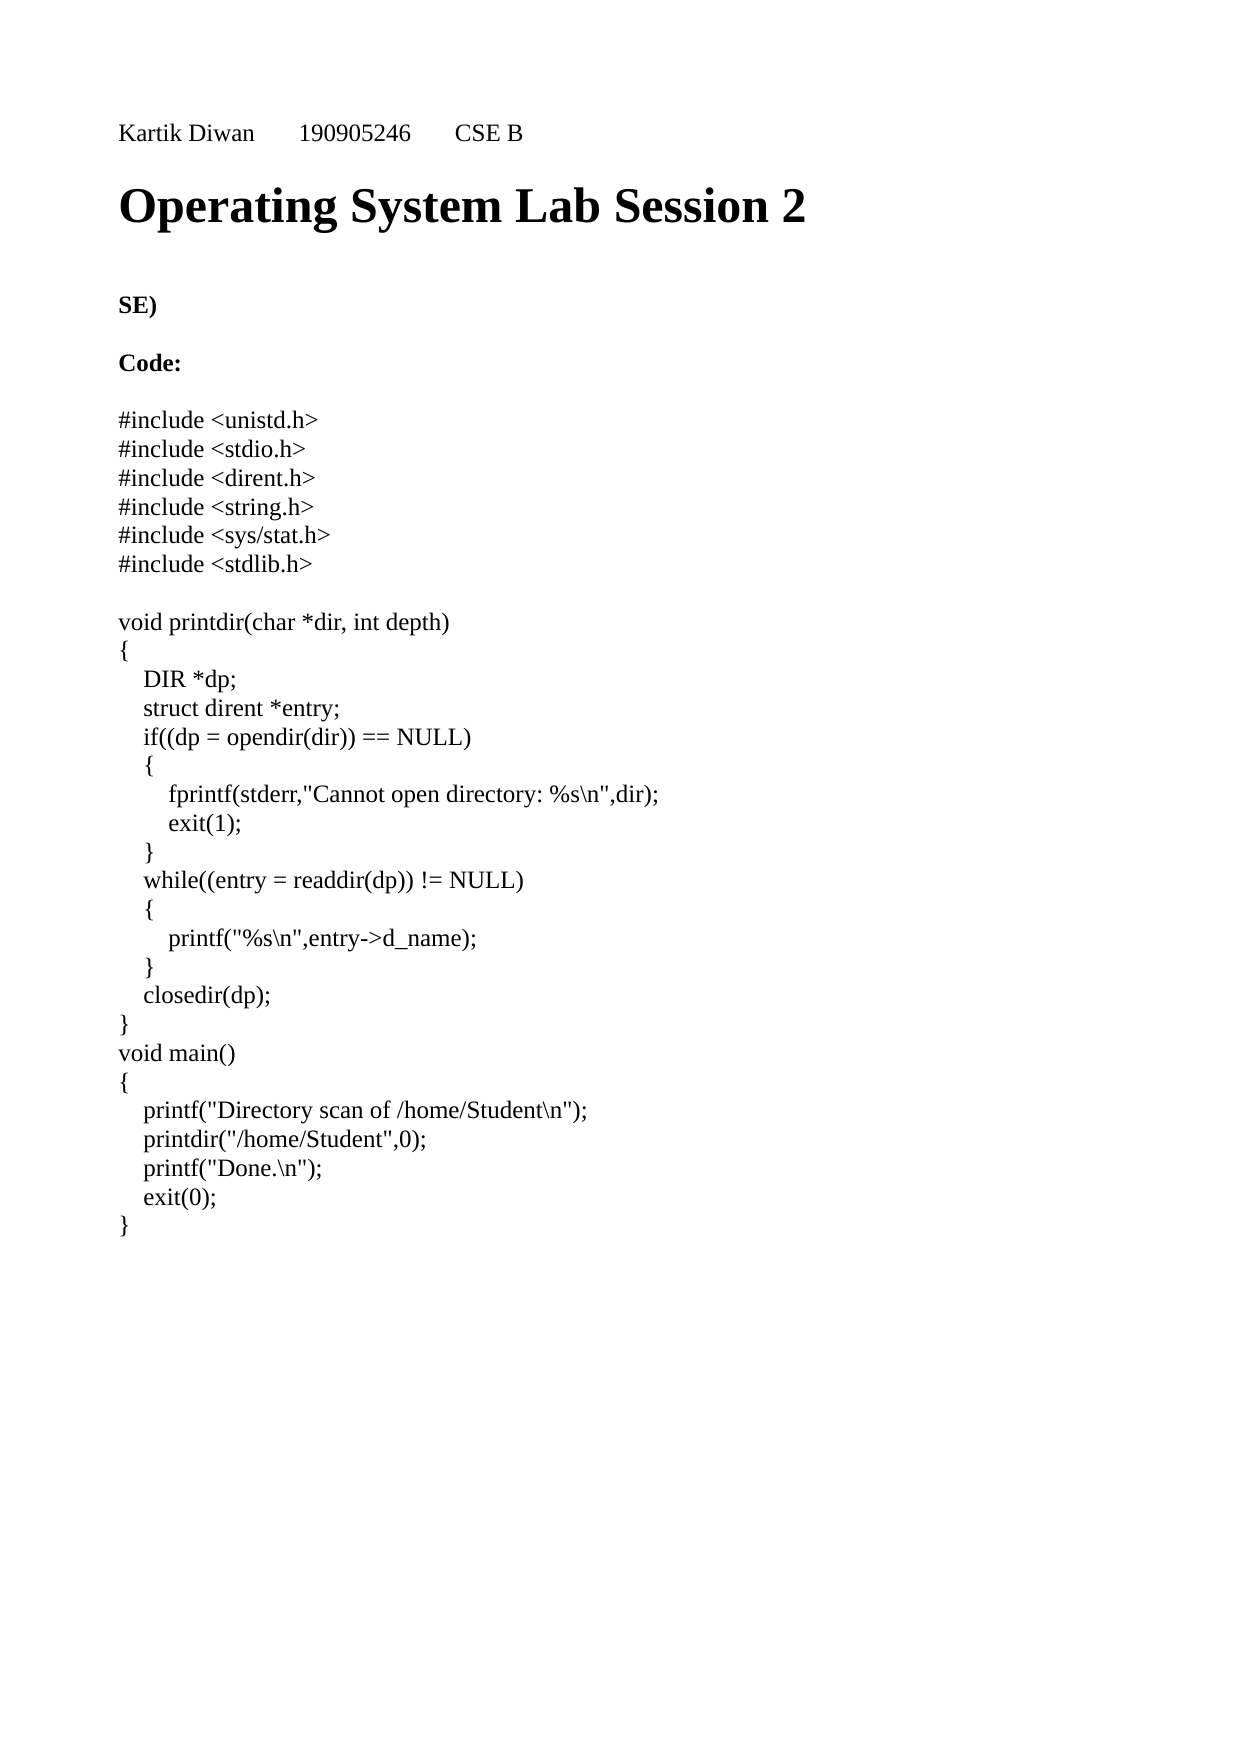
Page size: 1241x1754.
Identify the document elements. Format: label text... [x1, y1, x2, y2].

text { [118, 894, 1122, 923]
text #include <dirent.h> [118, 463, 1122, 492]
text } [118, 952, 1122, 981]
text printf("%s\n",entry->d_name); [118, 923, 1122, 952]
text Code: [118, 348, 1122, 377]
text void printdir(char *dir, int depth) [118, 607, 1122, 636]
text } [118, 837, 1122, 866]
text void main() [118, 1038, 1122, 1067]
text exit(1); [118, 808, 1122, 837]
text printf("Directory scan of /home/Student\n"); [118, 1096, 1122, 1124]
text printdir("/home/Student",0); [118, 1124, 1122, 1153]
text SE) [118, 291, 1122, 319]
text } [118, 1211, 1122, 1239]
text { [118, 1067, 1122, 1096]
text } [118, 1009, 1122, 1038]
text fprintf(stderr,"Cannot open directory: %s\n",dir); [118, 779, 1122, 808]
text Kartik Diwan 190905246 CSE B [118, 118, 1122, 147]
text if((dp = opendir(dir)) == NULL) [118, 722, 1122, 751]
text #include <stdio.h> [118, 434, 1122, 463]
text #include <stdlib.h> [118, 549, 1122, 578]
text { [118, 751, 1122, 779]
text #include <unistd.h> [118, 406, 1122, 434]
text #include <string.h> [118, 492, 1122, 521]
text printf("Done.\n"); [118, 1153, 1122, 1182]
text DIR *dp; [118, 664, 1122, 693]
text exit(0); [118, 1182, 1122, 1211]
text struct dirent *entry; [118, 693, 1122, 722]
text { [118, 636, 1122, 664]
text closedir(dp); [118, 981, 1122, 1009]
text while((entry = readdir(dp)) != NULL) [118, 866, 1122, 894]
text #include <sys/stat.h> [118, 521, 1122, 549]
text Operating System Lab Session 2 [118, 176, 1122, 233]
